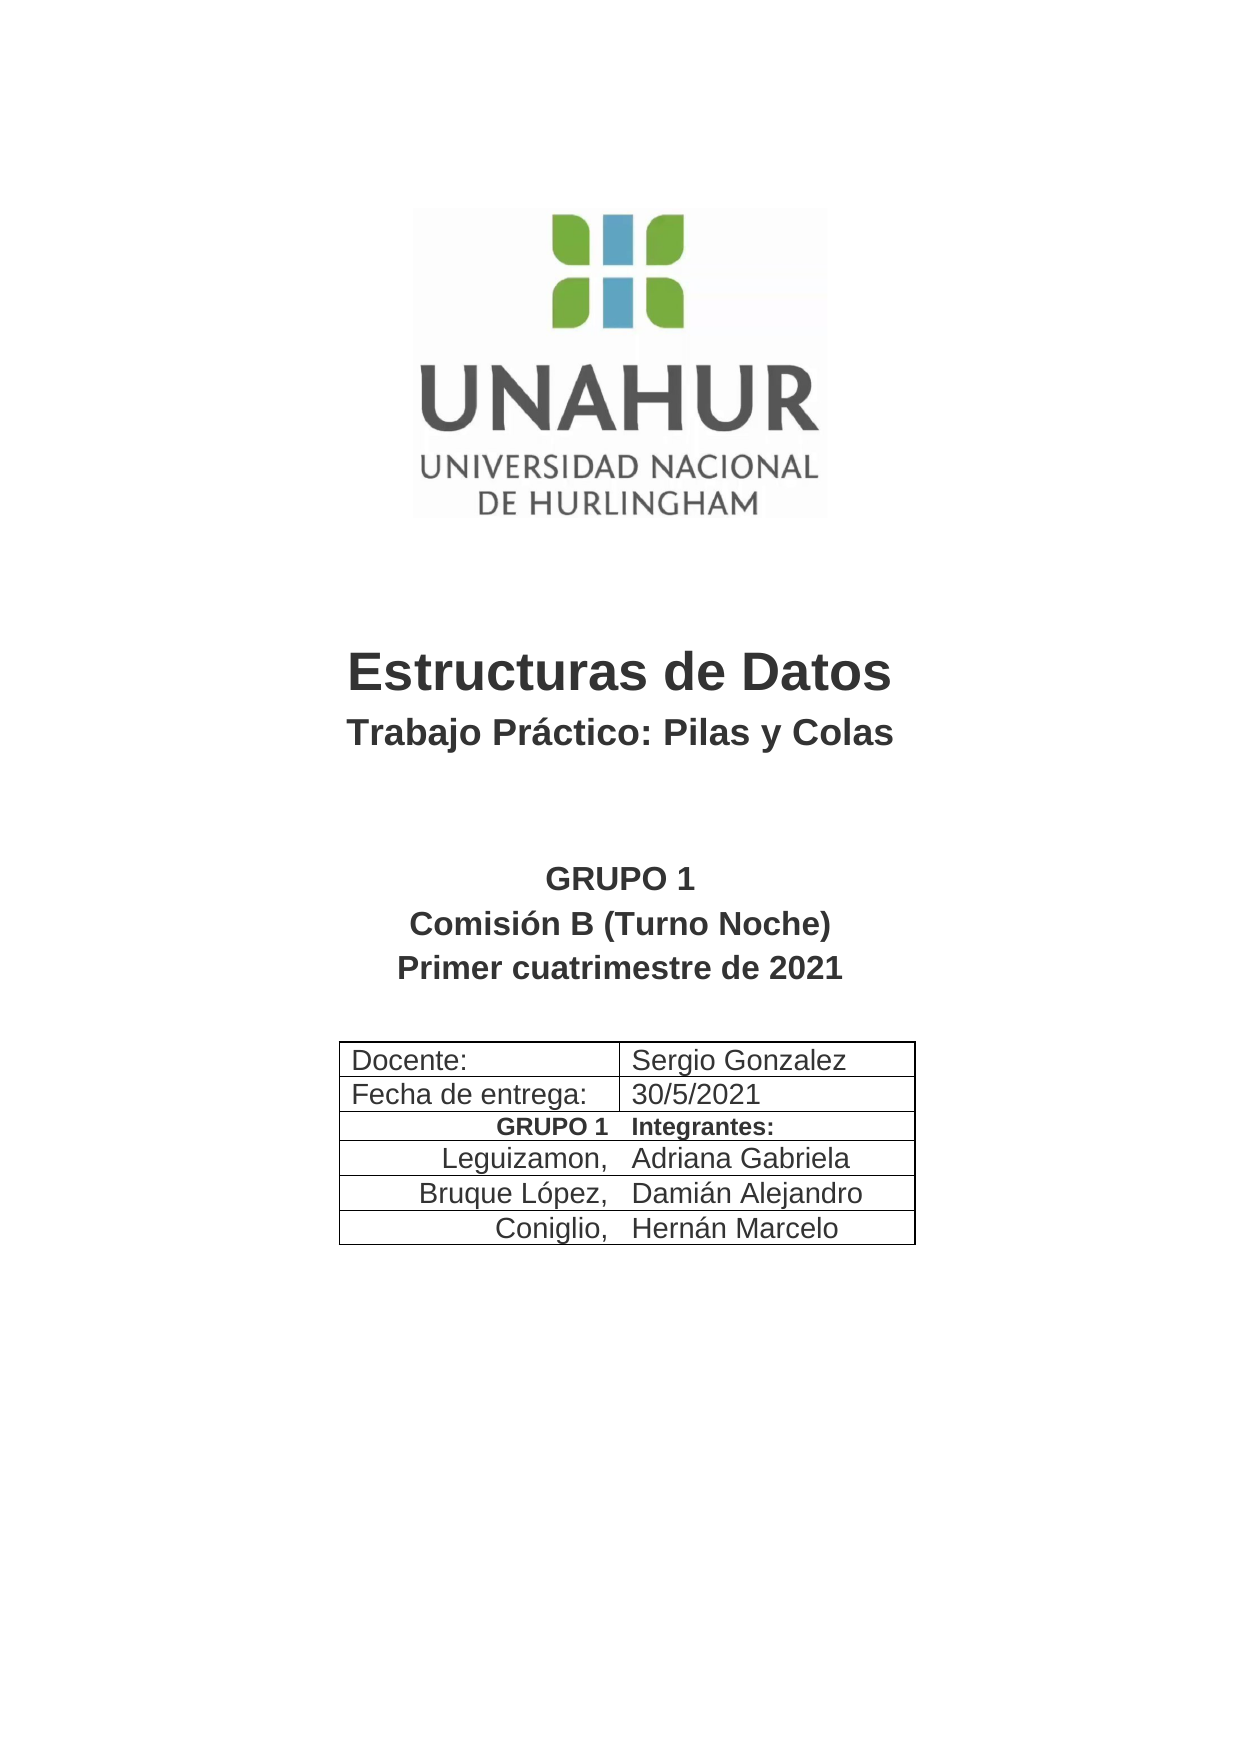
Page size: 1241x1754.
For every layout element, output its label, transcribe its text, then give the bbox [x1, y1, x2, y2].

table_cell Leguizamon, [340, 1141, 619, 1175]
table_header Sergio Gonzalez [620, 1043, 914, 1076]
table_cell Adriana Gabriela [620, 1141, 914, 1175]
text Primer cuatrimestre de 2021 [177, 948, 1063, 986]
table_cell GRUPO 1 [340, 1112, 619, 1140]
table_header Docente: [340, 1043, 619, 1076]
text GRUPO 1 [177, 859, 1063, 898]
table_cell 30/5/2021 [620, 1077, 914, 1111]
picture [412, 208, 828, 518]
text Trabajo Práctico: Pilas y Colas [177, 711, 1063, 754]
text Estructuras de Datos [177, 639, 1063, 701]
table_cell Fecha de entrega: [340, 1077, 619, 1111]
table_cell Damián Alejandro [620, 1176, 914, 1209]
table_cell Hernán Marcelo [620, 1211, 914, 1244]
table_cell Coniglio, [340, 1211, 619, 1244]
table_cell Bruque López, [340, 1176, 619, 1209]
text Comisión B (Turno Noche) [177, 903, 1063, 942]
table_cell Integrantes: [620, 1112, 914, 1140]
